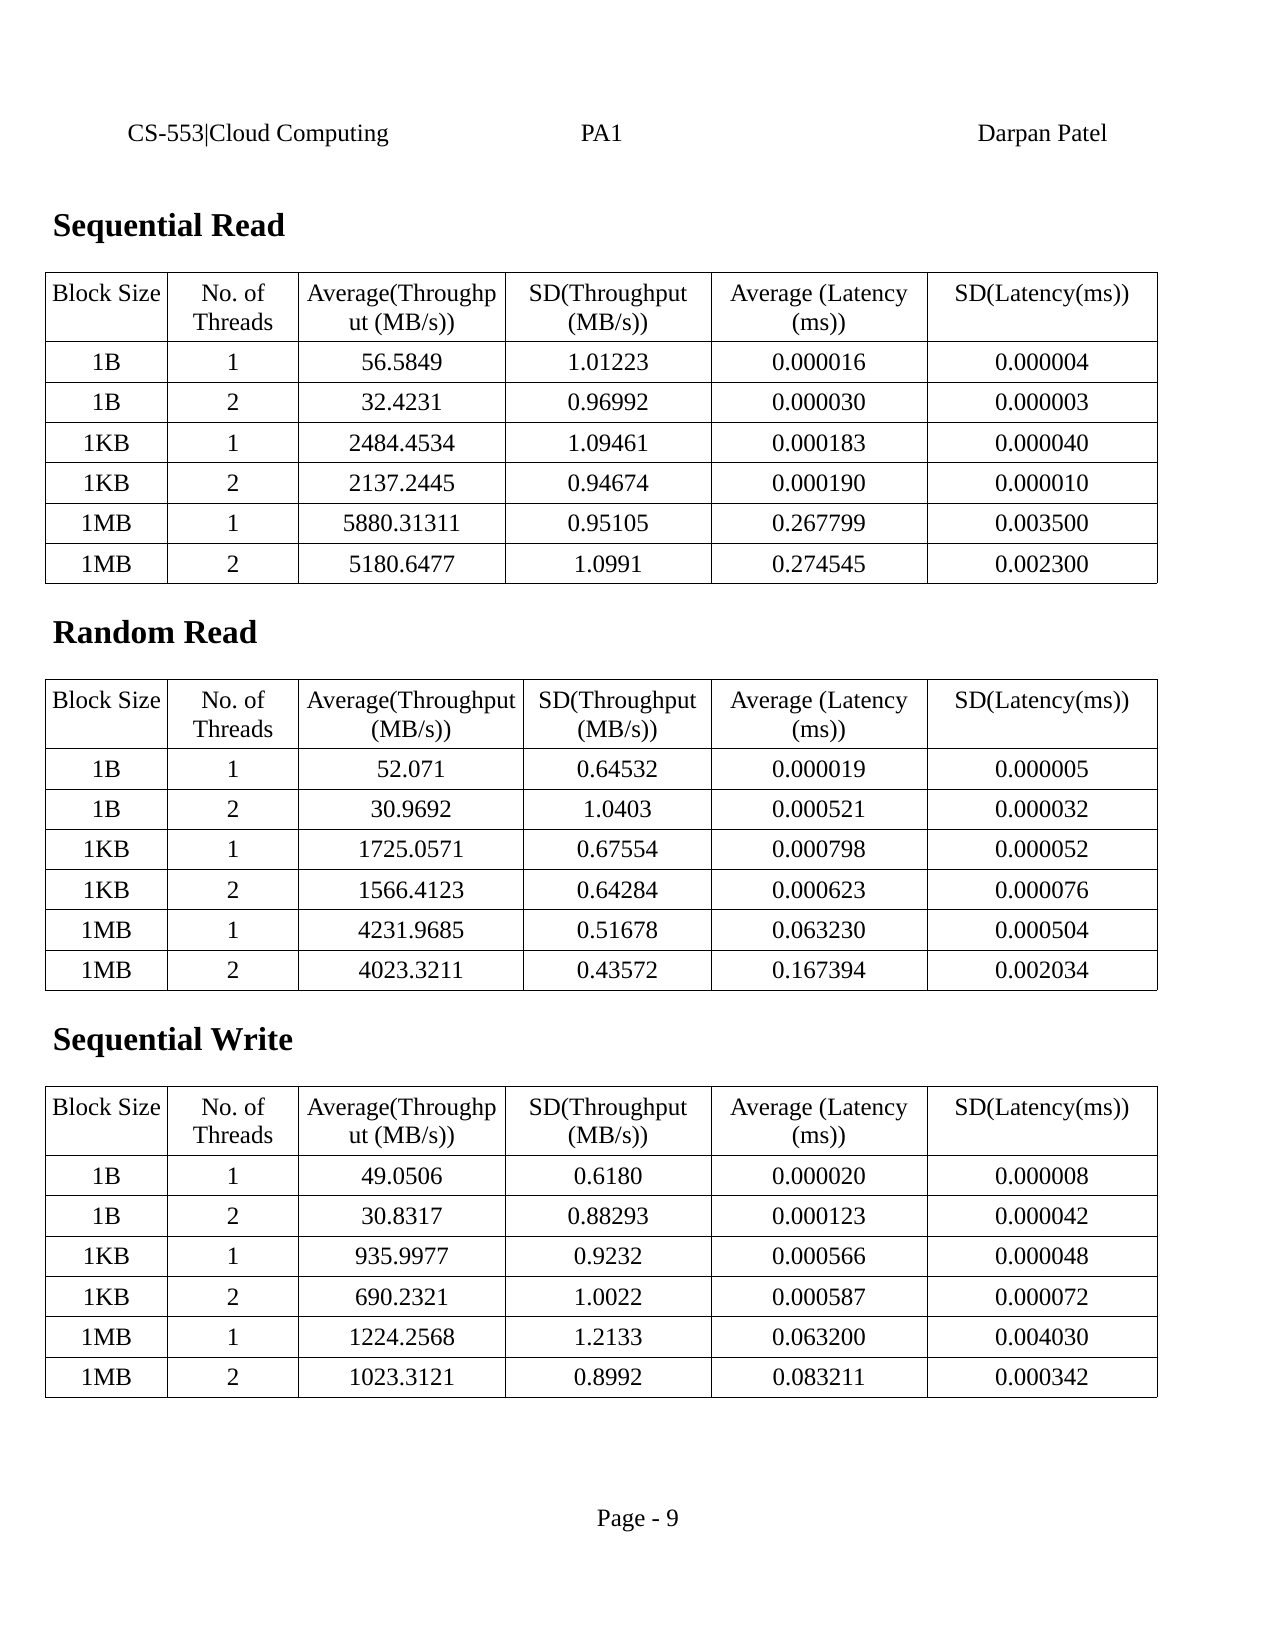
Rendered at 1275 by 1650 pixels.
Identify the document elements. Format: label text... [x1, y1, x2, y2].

table_cell 49.0506 [299, 1156, 505, 1195]
table_cell 2137.2445 [299, 463, 505, 502]
table_cell 0.000190 [712, 463, 927, 502]
table_header Average (Latency (ms)) [712, 680, 927, 748]
table_cell 1566.4123 [299, 870, 523, 909]
table_cell 0.000123 [712, 1196, 927, 1236]
table_cell 0.063230 [712, 910, 927, 950]
table_cell 1B [46, 1156, 167, 1195]
table_cell 1 [168, 342, 298, 382]
table_cell 0.88293 [506, 1196, 711, 1236]
table_cell 0.000010 [928, 463, 1157, 502]
table_header SD(Throughput (MB/s)) [524, 680, 711, 748]
table_cell 1.0991 [506, 544, 711, 583]
table_header Block Size [46, 273, 167, 341]
table_cell 1MB [46, 544, 167, 583]
table_cell 1.0403 [524, 790, 711, 829]
table_cell 5180.6477 [299, 544, 505, 583]
table_cell 0.000072 [928, 1277, 1157, 1316]
table_cell 30.9692 [299, 790, 523, 829]
table_cell 0.002034 [928, 951, 1157, 990]
table_cell 30.8317 [299, 1196, 505, 1236]
table_cell 0.083211 [712, 1358, 927, 1397]
table_cell 1 [168, 1317, 298, 1357]
table_cell 0.67554 [524, 830, 711, 869]
table_cell 0.000016 [712, 342, 927, 382]
table_cell 1B [46, 790, 167, 829]
table_cell 1023.3121 [299, 1358, 505, 1397]
table_cell 1 [168, 423, 298, 462]
table_cell 0.004030 [928, 1317, 1157, 1357]
text Random Read [53, 612, 1157, 650]
table_cell 0.000076 [928, 870, 1157, 909]
table_cell 1 [168, 504, 298, 543]
table_cell 1 [168, 1156, 298, 1195]
table_cell 1 [168, 749, 298, 788]
table_cell 0.96992 [506, 383, 711, 422]
table_cell 0.000042 [928, 1196, 1157, 1236]
table_cell 1MB [46, 910, 167, 950]
table_cell 4023.3211 [299, 951, 523, 990]
table_header SD(Throughput (MB/s)) [506, 1087, 711, 1155]
table_cell 1MB [46, 504, 167, 543]
table_cell 0.274545 [712, 544, 927, 583]
table_header Average(Throughput (MB/s)) [299, 680, 523, 748]
table_cell 0.000504 [928, 910, 1157, 950]
table_cell 1 [168, 1237, 298, 1276]
table_cell 0.000040 [928, 423, 1157, 462]
table_cell 32.4231 [299, 383, 505, 422]
table_cell 2 [168, 1358, 298, 1397]
table_cell 1 [168, 830, 298, 869]
table_cell 0.000005 [928, 749, 1157, 788]
table_cell 0.000521 [712, 790, 927, 829]
table_header SD(Latency(ms)) [928, 1087, 1157, 1155]
table_cell 0.003500 [928, 504, 1157, 543]
table_cell 56.5849 [299, 342, 505, 382]
table_header Block Size [46, 680, 167, 748]
table_cell 0.000566 [712, 1237, 927, 1276]
table_cell 5880.31311 [299, 504, 505, 543]
table_cell 0.000052 [928, 830, 1157, 869]
table_header Average(Throughput (MB/s)) [299, 273, 505, 341]
table_cell 0.000019 [712, 749, 927, 788]
table_cell 1B [46, 383, 167, 422]
table_cell 0.8992 [506, 1358, 711, 1397]
table_cell 1.01223 [506, 342, 711, 382]
table_cell 1MB [46, 1317, 167, 1357]
table_cell 2 [168, 1277, 298, 1316]
table_cell 1725.0571 [299, 830, 523, 869]
table_cell 0.9232 [506, 1237, 711, 1276]
table_cell 0.64284 [524, 870, 711, 909]
table_cell 0.6180 [506, 1156, 711, 1195]
table_cell 1KB [46, 423, 167, 462]
table_cell 2 [168, 870, 298, 909]
table_cell 0.51678 [524, 910, 711, 950]
table_cell 0.000623 [712, 870, 927, 909]
table_cell 0.000003 [928, 383, 1157, 422]
table_cell 2 [168, 463, 298, 502]
table_header No. of Threads [168, 680, 298, 748]
text Sequential Read [53, 205, 1157, 243]
table_cell 1B [46, 1196, 167, 1236]
table_header SD(Latency(ms)) [928, 273, 1157, 341]
table_cell 0.95105 [506, 504, 711, 543]
table_header Average(Throughput (MB/s)) [299, 1087, 505, 1155]
table_cell 2 [168, 951, 298, 990]
table_cell 2484.4534 [299, 423, 505, 462]
table_cell 0.167394 [712, 951, 927, 990]
table_cell 1224.2568 [299, 1317, 505, 1357]
table_cell 2 [168, 544, 298, 583]
table_header No. of Threads [168, 1087, 298, 1155]
table_cell 0.000004 [928, 342, 1157, 382]
table_cell 0.94674 [506, 463, 711, 502]
table_cell 0.000798 [712, 830, 927, 869]
table_cell 1.2133 [506, 1317, 711, 1357]
table_cell 690.2321 [299, 1277, 505, 1316]
table_cell 1.0022 [506, 1277, 711, 1316]
table_cell 1KB [46, 870, 167, 909]
table_cell 935.9977 [299, 1237, 505, 1276]
table_cell 1KB [46, 830, 167, 869]
table_header No. of Threads [168, 273, 298, 341]
table_cell 1KB [46, 1277, 167, 1316]
table_cell 2 [168, 383, 298, 422]
table_header SD(Throughput (MB/s)) [506, 273, 711, 341]
table_cell 2 [168, 1196, 298, 1236]
table_cell 0.002300 [928, 544, 1157, 583]
table_cell 1KB [46, 1237, 167, 1276]
table_cell 0.000008 [928, 1156, 1157, 1195]
table_cell 0.000030 [712, 383, 927, 422]
table_cell 4231.9685 [299, 910, 523, 950]
table_cell 0.000048 [928, 1237, 1157, 1276]
table_cell 0.000032 [928, 790, 1157, 829]
table_header Average (Latency (ms)) [712, 1087, 927, 1155]
table_cell 0.000183 [712, 423, 927, 462]
text Sequential Write [53, 1019, 1157, 1057]
table_cell 0.43572 [524, 951, 711, 990]
table_cell 0.000587 [712, 1277, 927, 1316]
table_cell 1.09461 [506, 423, 711, 462]
table_cell 0.000020 [712, 1156, 927, 1195]
table_cell 1MB [46, 951, 167, 990]
table_cell 0.267799 [712, 504, 927, 543]
table_header SD(Latency(ms)) [928, 680, 1157, 748]
table_cell 1B [46, 749, 167, 788]
table_cell 0.000342 [928, 1358, 1157, 1397]
table_cell 1 [168, 910, 298, 950]
table_cell 0.64532 [524, 749, 711, 788]
table_header Block Size [46, 1087, 167, 1155]
table_cell 1MB [46, 1358, 167, 1397]
table_cell 0.063200 [712, 1317, 927, 1357]
table_cell 1B [46, 342, 167, 382]
table_cell 1KB [46, 463, 167, 502]
table_cell 52.071 [299, 749, 523, 788]
table_header Average (Latency (ms)) [712, 273, 927, 341]
table_cell 2 [168, 790, 298, 829]
